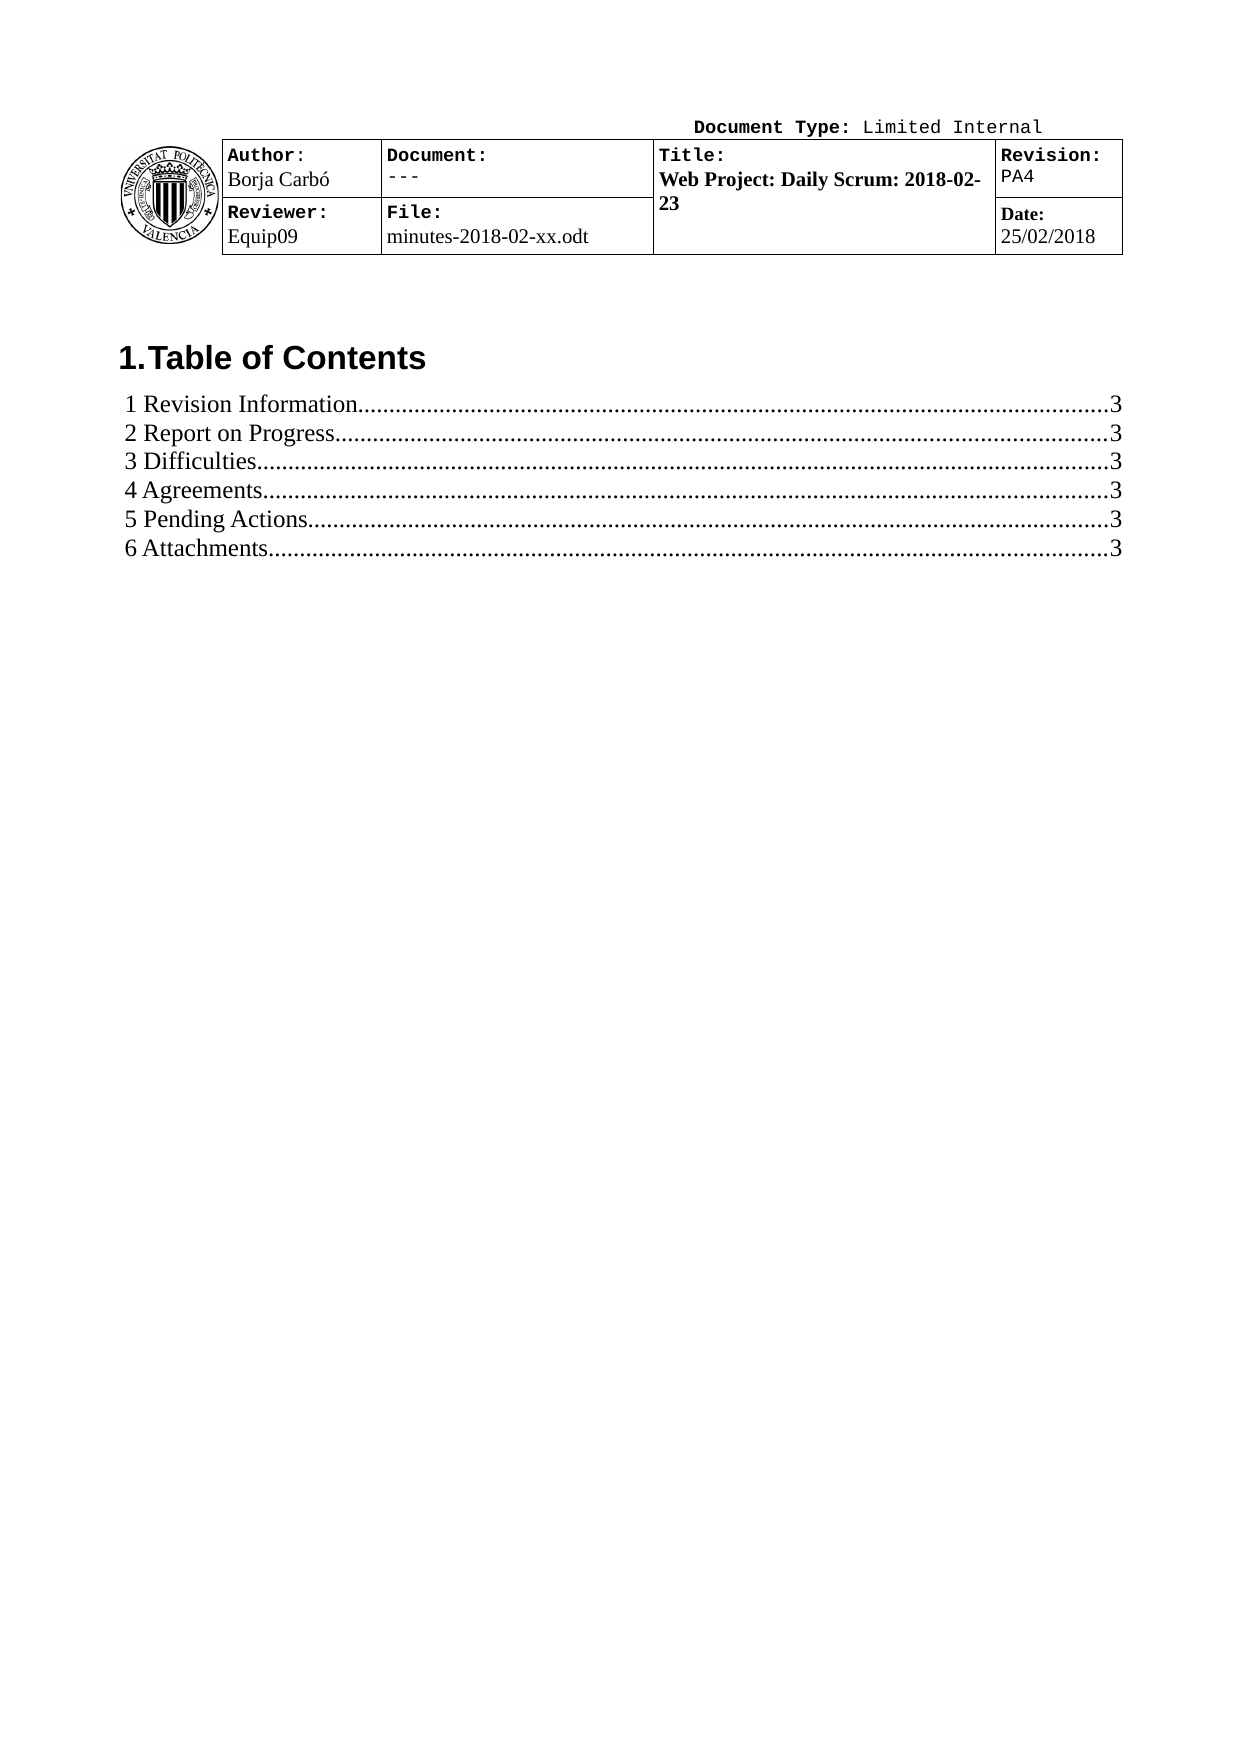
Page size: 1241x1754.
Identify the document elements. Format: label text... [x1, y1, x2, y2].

text 1 Revision Information 3 [118, 389, 1122, 418]
text 3 Difficulties 3 [118, 446, 1122, 475]
text 4 Agreements 3 [118, 475, 1122, 504]
text 6 Attachments 3 [118, 533, 1122, 561]
text 5 Pending Actions 3 [118, 504, 1122, 533]
picture [120, 146, 219, 244]
text 2 Report on Progress 3 [118, 418, 1122, 446]
subtitle Table of Contents [118, 338, 1122, 376]
